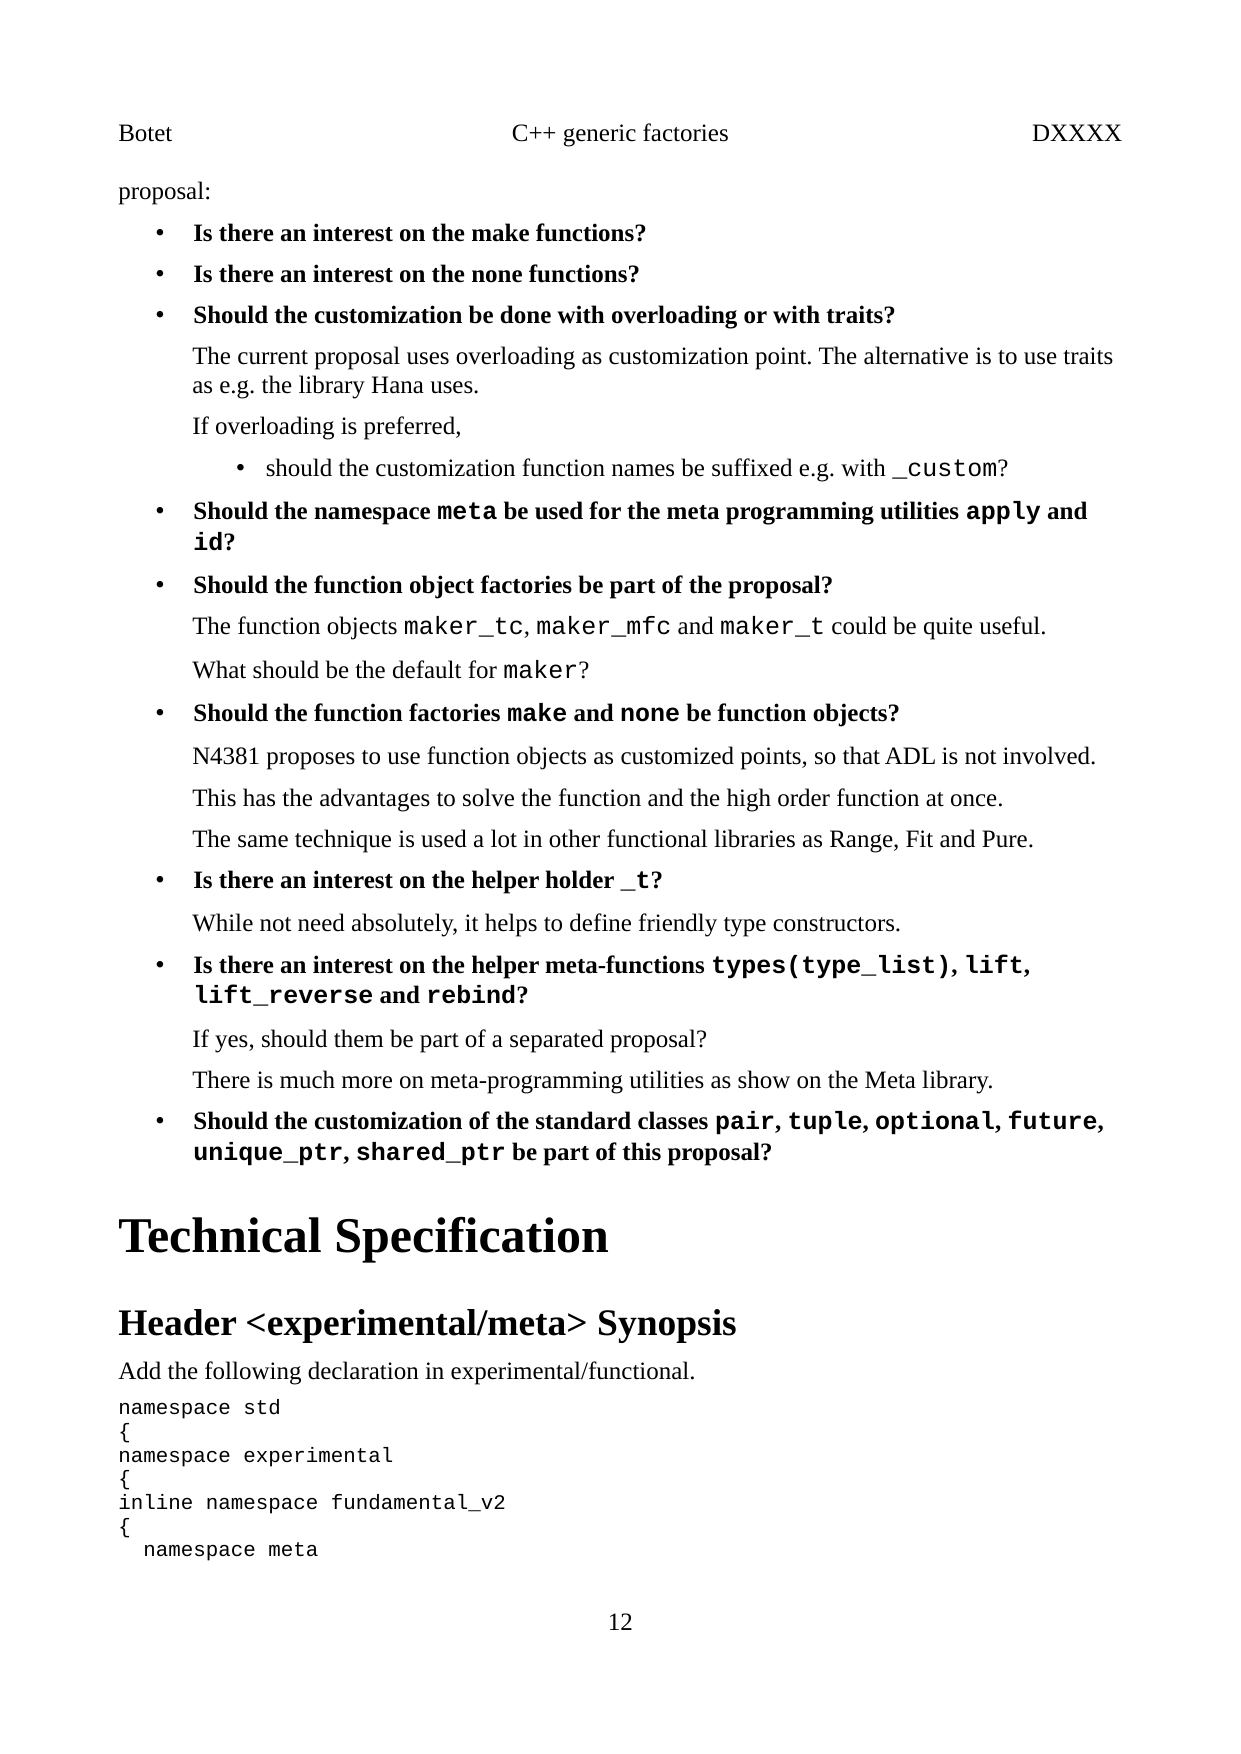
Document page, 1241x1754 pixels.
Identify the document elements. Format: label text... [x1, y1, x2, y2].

text { [118, 1421, 1122, 1445]
text The current proposal uses overloading as customization point. The alternative is to use traits as e.g. the library Hana uses. [192, 341, 1122, 399]
subtitle Header <experimental/meta> Synopsis [118, 1301, 1122, 1344]
text namespace std [118, 1397, 1122, 1421]
list Is there an interest on the helper meta-functions types(type_list), lift, lift_reverse and rebind? [156, 950, 1122, 1011]
list Is there an interest on the helper holder _t? [156, 865, 1122, 896]
text namespace meta [118, 1539, 1122, 1563]
text This has the advantages to solve the function and the high order function at once. [192, 783, 1122, 811]
text namespace experimental [118, 1445, 1122, 1468]
list Is there an interest on the none functions? [156, 259, 1122, 288]
text N4381 proposes to use function objects as customized points, so that ADL is not involved. [192, 741, 1122, 770]
text proposal: [118, 176, 1122, 205]
text Add the following declaration in experimental/functional. [118, 1356, 1122, 1385]
text If yes, should them be part of a separated proposal? [192, 1024, 1122, 1053]
list Should the customization of the standard classes pair, tuple, optional, future, unique_ptr, shared_ptr be part of this proposal? [156, 1106, 1122, 1168]
list Should the function factories make and none be function objects? [156, 698, 1122, 729]
text There is much more on meta-programming utilities as show on the Meta library. [192, 1065, 1122, 1094]
list Is there an interest on the make functions? [156, 218, 1122, 246]
text The same technique is used a lot in other functional libraries as Range, Fit and Pure. [192, 824, 1122, 853]
list should the customization function names be suffixed e.g. with _custom? [236, 453, 1122, 483]
list Should the customization be done with overloading or with traits? [156, 300, 1122, 329]
text The function objects maker_tc, maker_mfc and maker_t could be quite useful. [192, 611, 1122, 642]
text inline namespace fundamental_v2 [118, 1492, 1122, 1516]
text While not need absolutely, it helps to define friendly type constructors. [192, 908, 1122, 937]
list Should the namespace meta be used for the meta programming utilities apply and id? [156, 496, 1122, 558]
list Should the function object factories be part of the proposal? [156, 570, 1122, 599]
subtitle Technical Specification [118, 1206, 1122, 1263]
text If overloading is preferred, [192, 411, 1122, 440]
text What should be the default for maker? [192, 655, 1122, 686]
text { [118, 1468, 1122, 1492]
text { [118, 1516, 1122, 1539]
